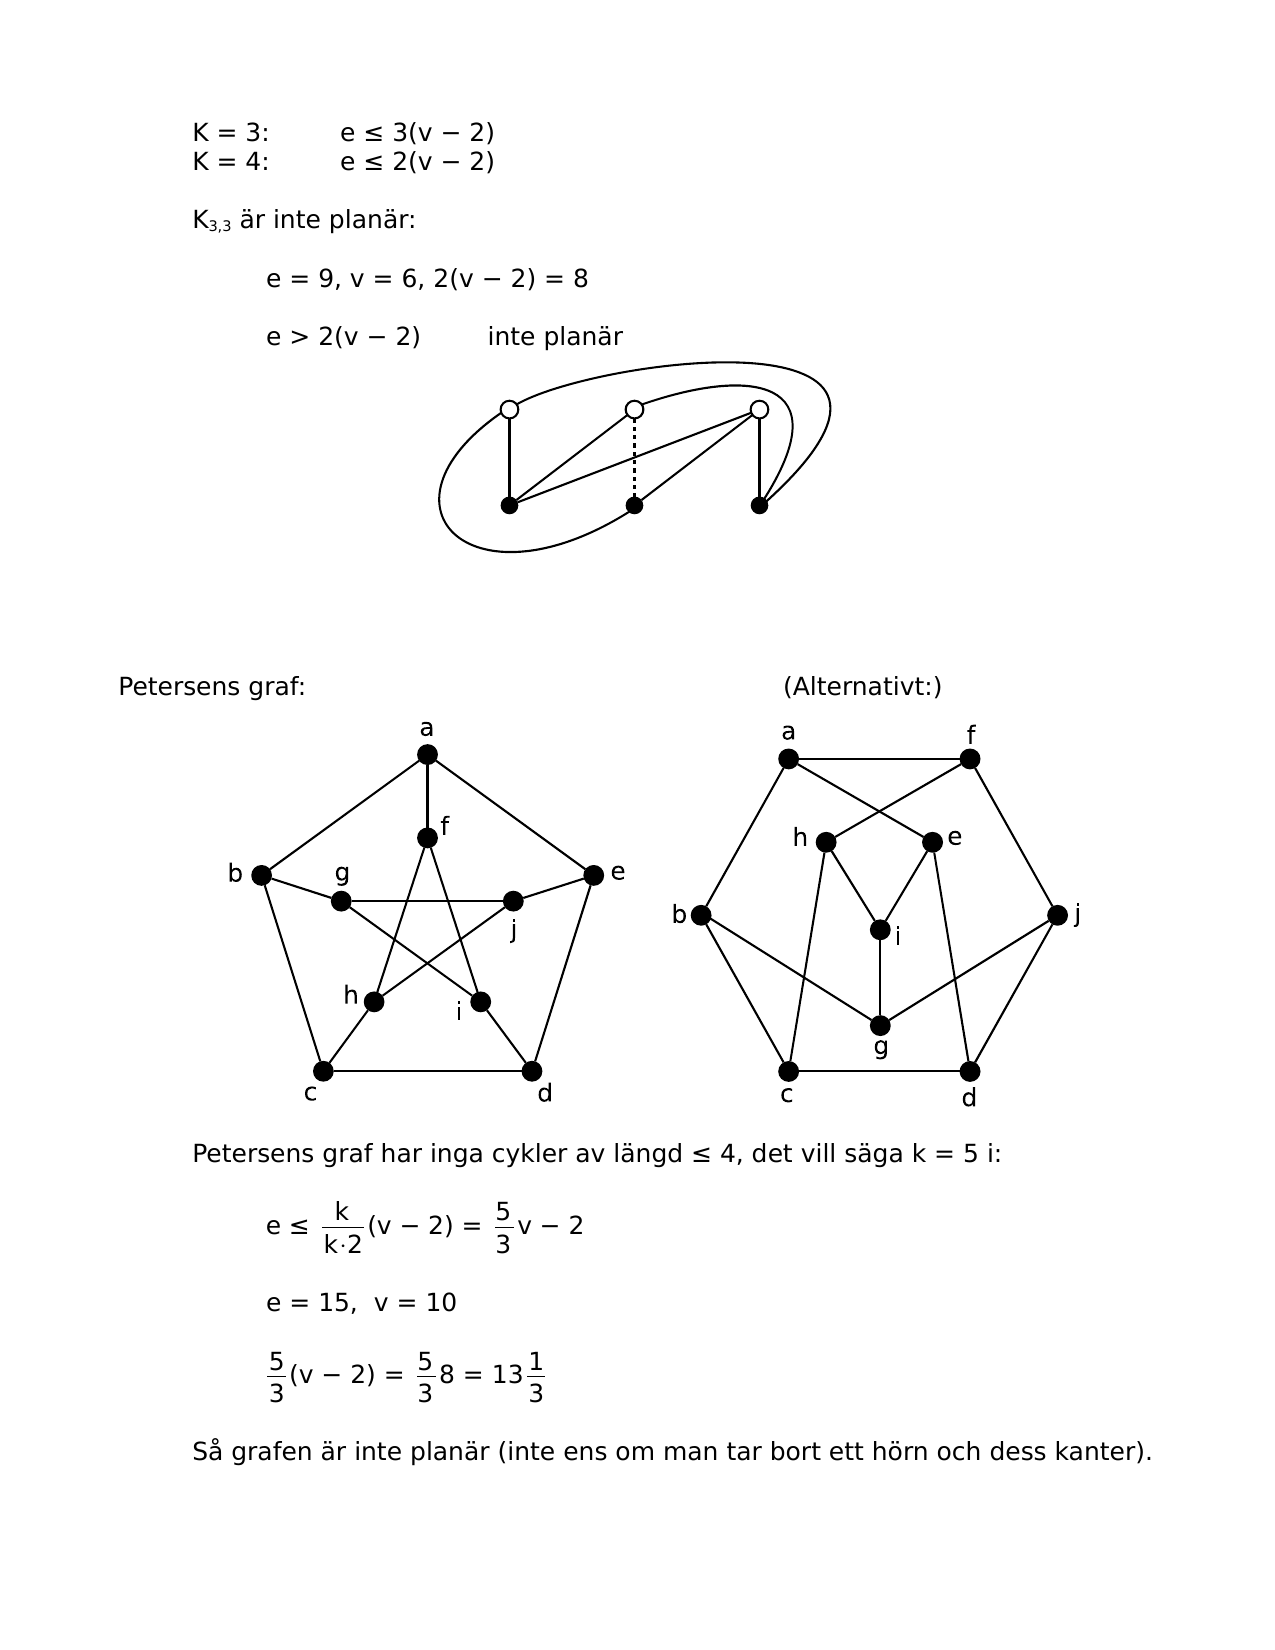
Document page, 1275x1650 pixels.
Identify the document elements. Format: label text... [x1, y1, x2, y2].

text Petersens graf har inga cykler av längd ≤ 4, det vill säga k = 5 i: [118, 1139, 1157, 1168]
text K = 3: e ≤ 3(v − 2) [118, 118, 1157, 147]
text K3,3 är inte planär: [118, 206, 1157, 235]
text K = 4: e ≤ 2(v − 2) [118, 147, 1157, 176]
text e > 2(v − 2) inte planär [118, 322, 1157, 351]
text Petersens graf: (Alternativt:) [118, 672, 1157, 701]
text e = 9, v = 6, 2(v − 2) = 8 [118, 264, 1157, 293]
text Så grafen är inte planär (inte ens om man tar bort ett hörn och dess kanter). [118, 1437, 1157, 1467]
text e = 15, v = 10 [118, 1288, 1157, 1317]
